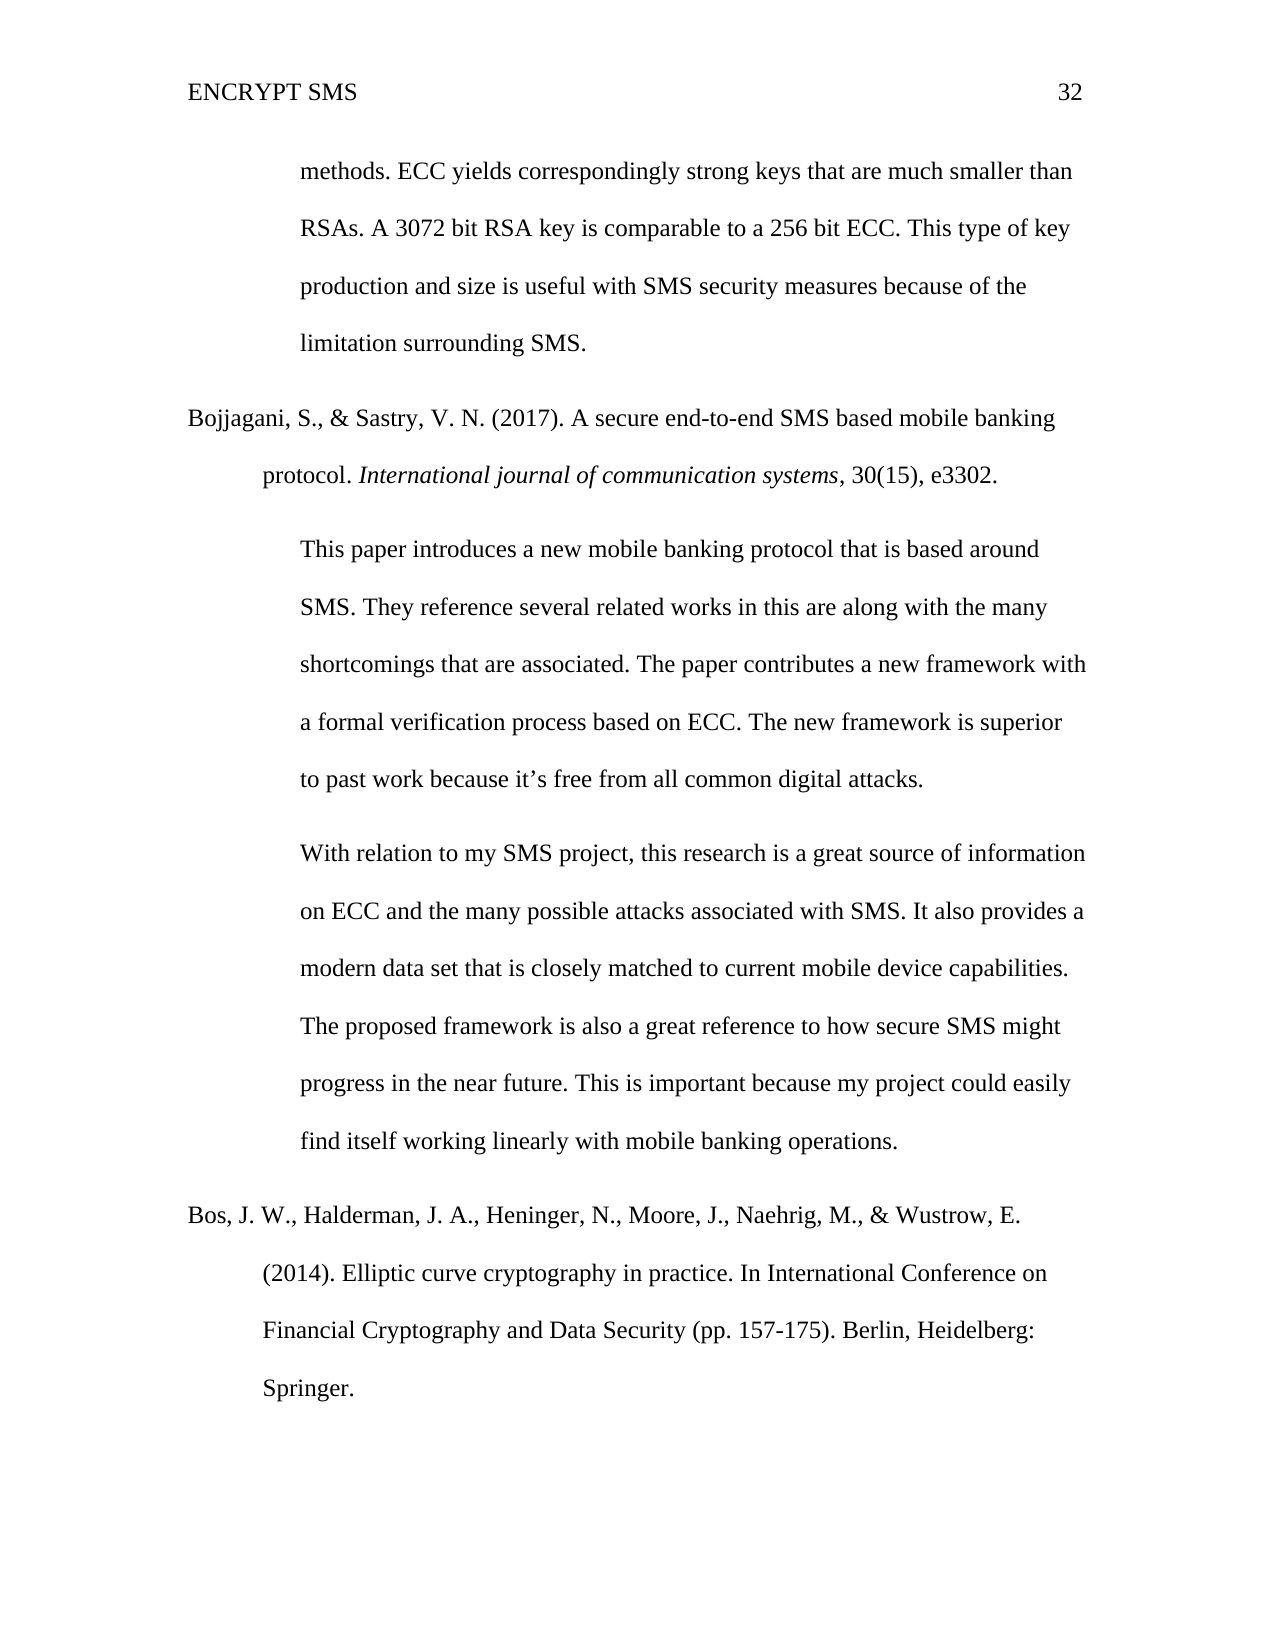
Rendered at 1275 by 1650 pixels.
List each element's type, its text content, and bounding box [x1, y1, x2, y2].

text With relation to my SMS project, this research is a great source of information on ECC and the many possible attacks associated with SMS. It also provides a modern data set that is closely matched to current mobile device capabilities. The proposed framework is also a great reference to how secure SMS might progress in the near future. This is important because my project could easily find itself working linearly with mobile banking operations. [300, 838, 1087, 1155]
text Bos, J. W., Halderman, J. A., Heninger, N., Moore, J., Naehrig, M., & Wustrow, E. (2014). Elliptic curve cryptography in practice. In International Conference on Financial Cryptography and Data Security (pp. 157-175). Berlin, Heidelberg: Springer. [187, 1200, 1087, 1401]
text methods. ECC yields correspondingly strong keys that are much smaller than RSAs. A 3072 bit RSA key is comparable to a 256 bit ECC. This type of key production and size is useful with SMS security measures because of the limitation surrounding SMS. [300, 156, 1087, 357]
text Bojjagani, S., & Sastry, V. N. (2017). A secure end-to-end SMS based mobile banking protocol. International journal of communication systems, 30(15), e3302. [187, 403, 1087, 489]
text This paper introduces a new mobile banking protocol that is based around SMS. They reference several related works in this are along with the many shortcomings that are associated. The paper contributes a new framework with a formal verification process based on ECC. The new framework is superior to past work because it’s free from all common digital attacks. [300, 534, 1087, 793]
